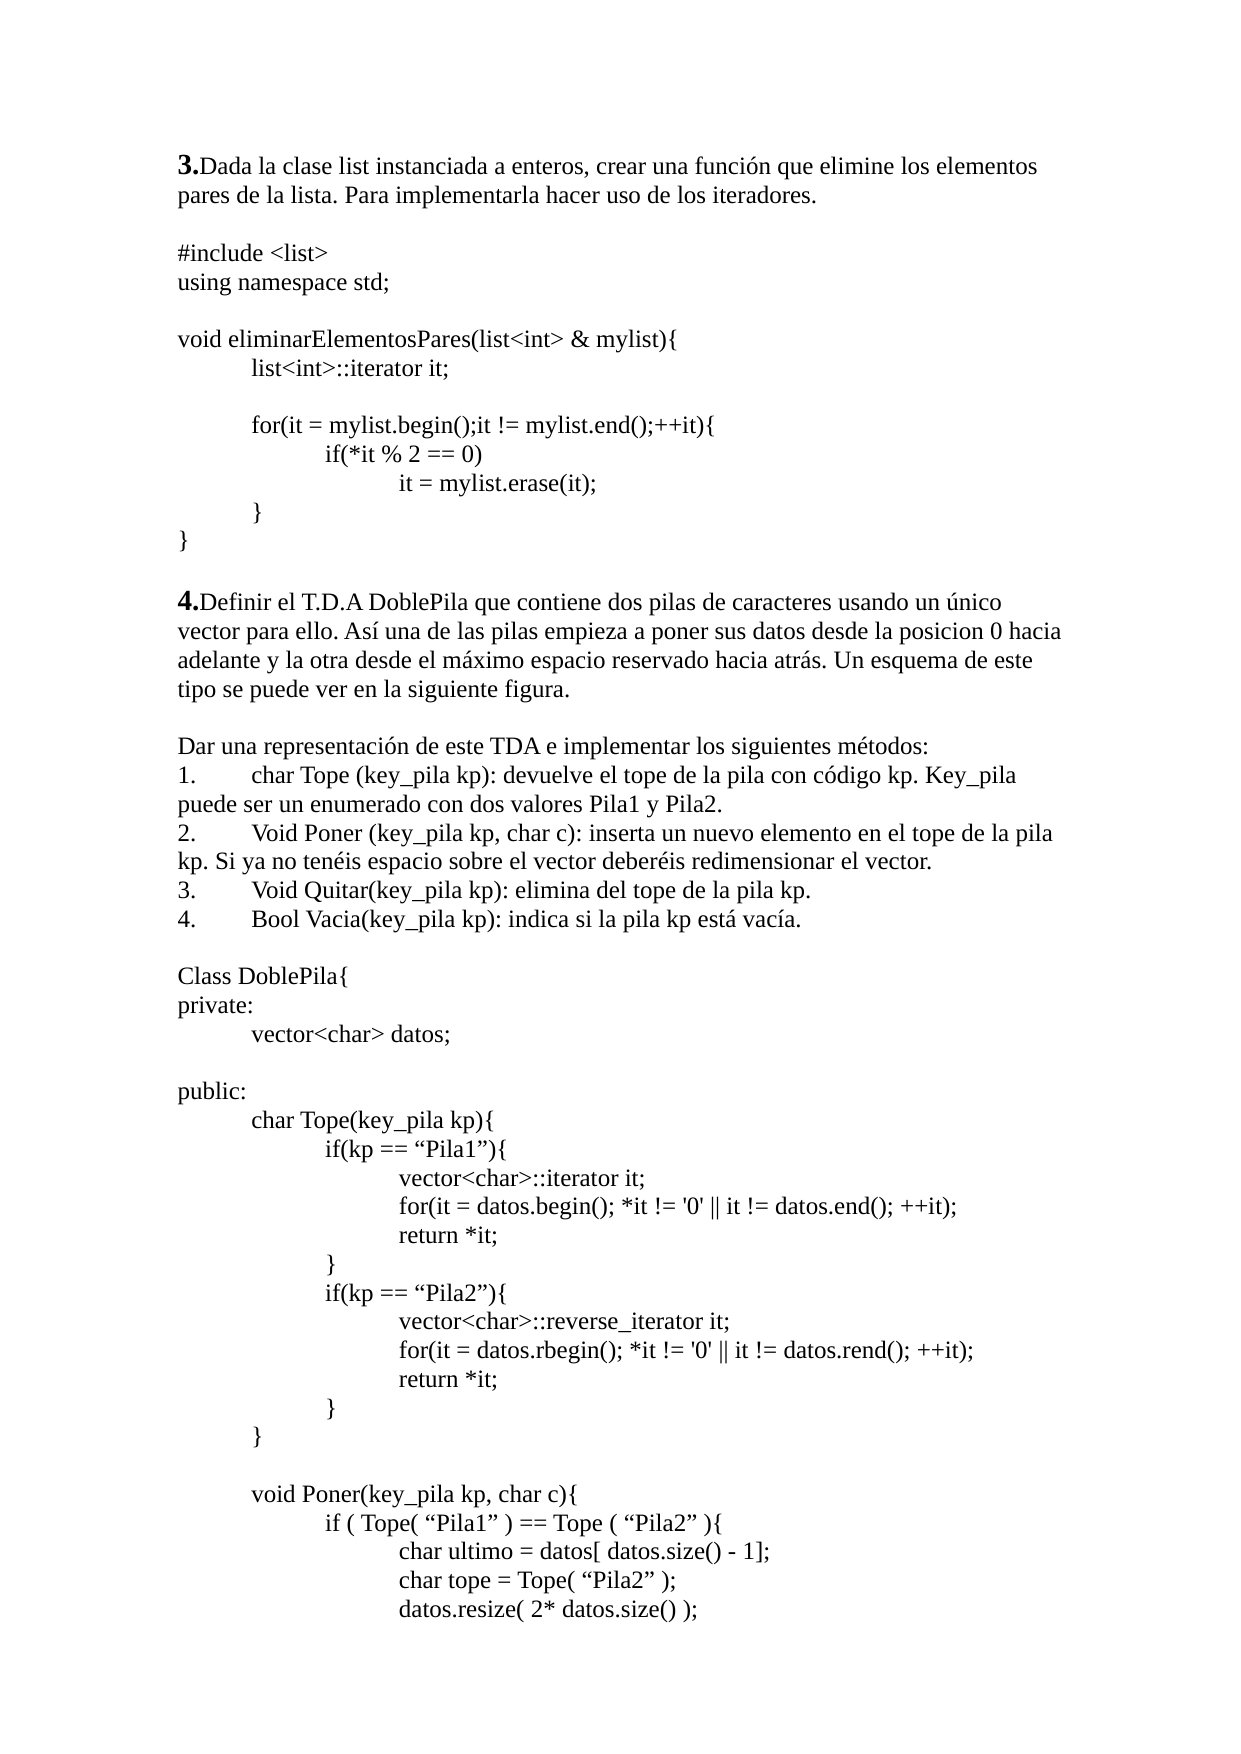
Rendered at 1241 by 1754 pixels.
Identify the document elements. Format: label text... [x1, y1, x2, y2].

text void eliminarElementosPares(list<int> & mylist){ [177, 324, 1063, 353]
text for(it = datos.begin(); *it != '0' || it != datos.end(); ++it); [177, 1191, 1063, 1220]
text for(it = datos.rbegin(); *it != '0' || it != datos.rend(); ++it); [177, 1335, 1063, 1364]
text public: [177, 1076, 1063, 1105]
list Bool Vacia(key_pila kp): indica si la pila kp está vacía. [177, 904, 1063, 933]
text list<int>::iterator it; [177, 353, 1063, 382]
text } [177, 1393, 1063, 1421]
text if(kp == “Pila2”){ [177, 1278, 1063, 1306]
text if ( Tope( “Pila1” ) == Tope ( “Pila2” ){ [177, 1508, 1063, 1536]
text using namespace std; [177, 267, 1063, 295]
text } [177, 1249, 1063, 1278]
text for(it = mylist.begin();it != mylist.end();++it){ [177, 410, 1063, 439]
text vector<char>::iterator it; [177, 1163, 1063, 1191]
text if(kp == “Pila1”){ [177, 1134, 1063, 1163]
text private: [177, 990, 1063, 1019]
text return *it; [177, 1220, 1063, 1249]
list Void Quitar(key_pila kp): elimina del tope de la pila kp. [177, 875, 1063, 904]
text datos.resize( 2* datos.size() ); [177, 1594, 1063, 1623]
text vector<char> datos; [177, 1019, 1063, 1048]
text } [177, 497, 1063, 525]
text #include <list> [177, 238, 1063, 267]
list Void Poner (key_pila kp, char c): inserta un nuevo elemento en el tope de la pila kp. Si ya no tenéis espacio sobre el vector deberéis redimensionar el vector. [177, 818, 1063, 875]
text Dar una representación de este TDA e implementar los siguientes métodos: [177, 731, 1063, 760]
text } [177, 525, 1063, 554]
text } [177, 1421, 1063, 1450]
list char Tope (key_pila kp): devuelve el tope de la pila con código kp. Key_pila puede ser un enumerado con dos valores Pila1 y Pila2. [177, 760, 1063, 818]
text 3.Dada la clase list instanciada a enteros, crear una función que elimine los elementos pares de la lista. Para implementarla hacer uso de los iteradores. [177, 147, 1063, 209]
text char Tope(key_pila kp){ [177, 1105, 1063, 1134]
text Class DoblePila{ [177, 961, 1063, 990]
text char tope = Tope( “Pila2” ); [177, 1565, 1063, 1594]
text char ultimo = datos[ datos.size() - 1]; [177, 1536, 1063, 1565]
text 4.Definir el T.D.A DoblePila que contiene dos pilas de caracteres usando un único vector para ello. Así una de las pilas empieza a poner sus datos desde la posicion 0 hacia adelante y la otra desde el máximo espacio reservado hacia atrás. Un esquema de este tipo se puede ver en la siguiente figura. [177, 583, 1063, 703]
text void Poner(key_pila kp, char c){ [177, 1479, 1063, 1508]
text return *it; [177, 1364, 1063, 1393]
text if(*it % 2 == 0) [177, 439, 1063, 468]
text vector<char>::reverse_iterator it; [177, 1306, 1063, 1335]
text it = mylist.erase(it); [177, 468, 1063, 497]
